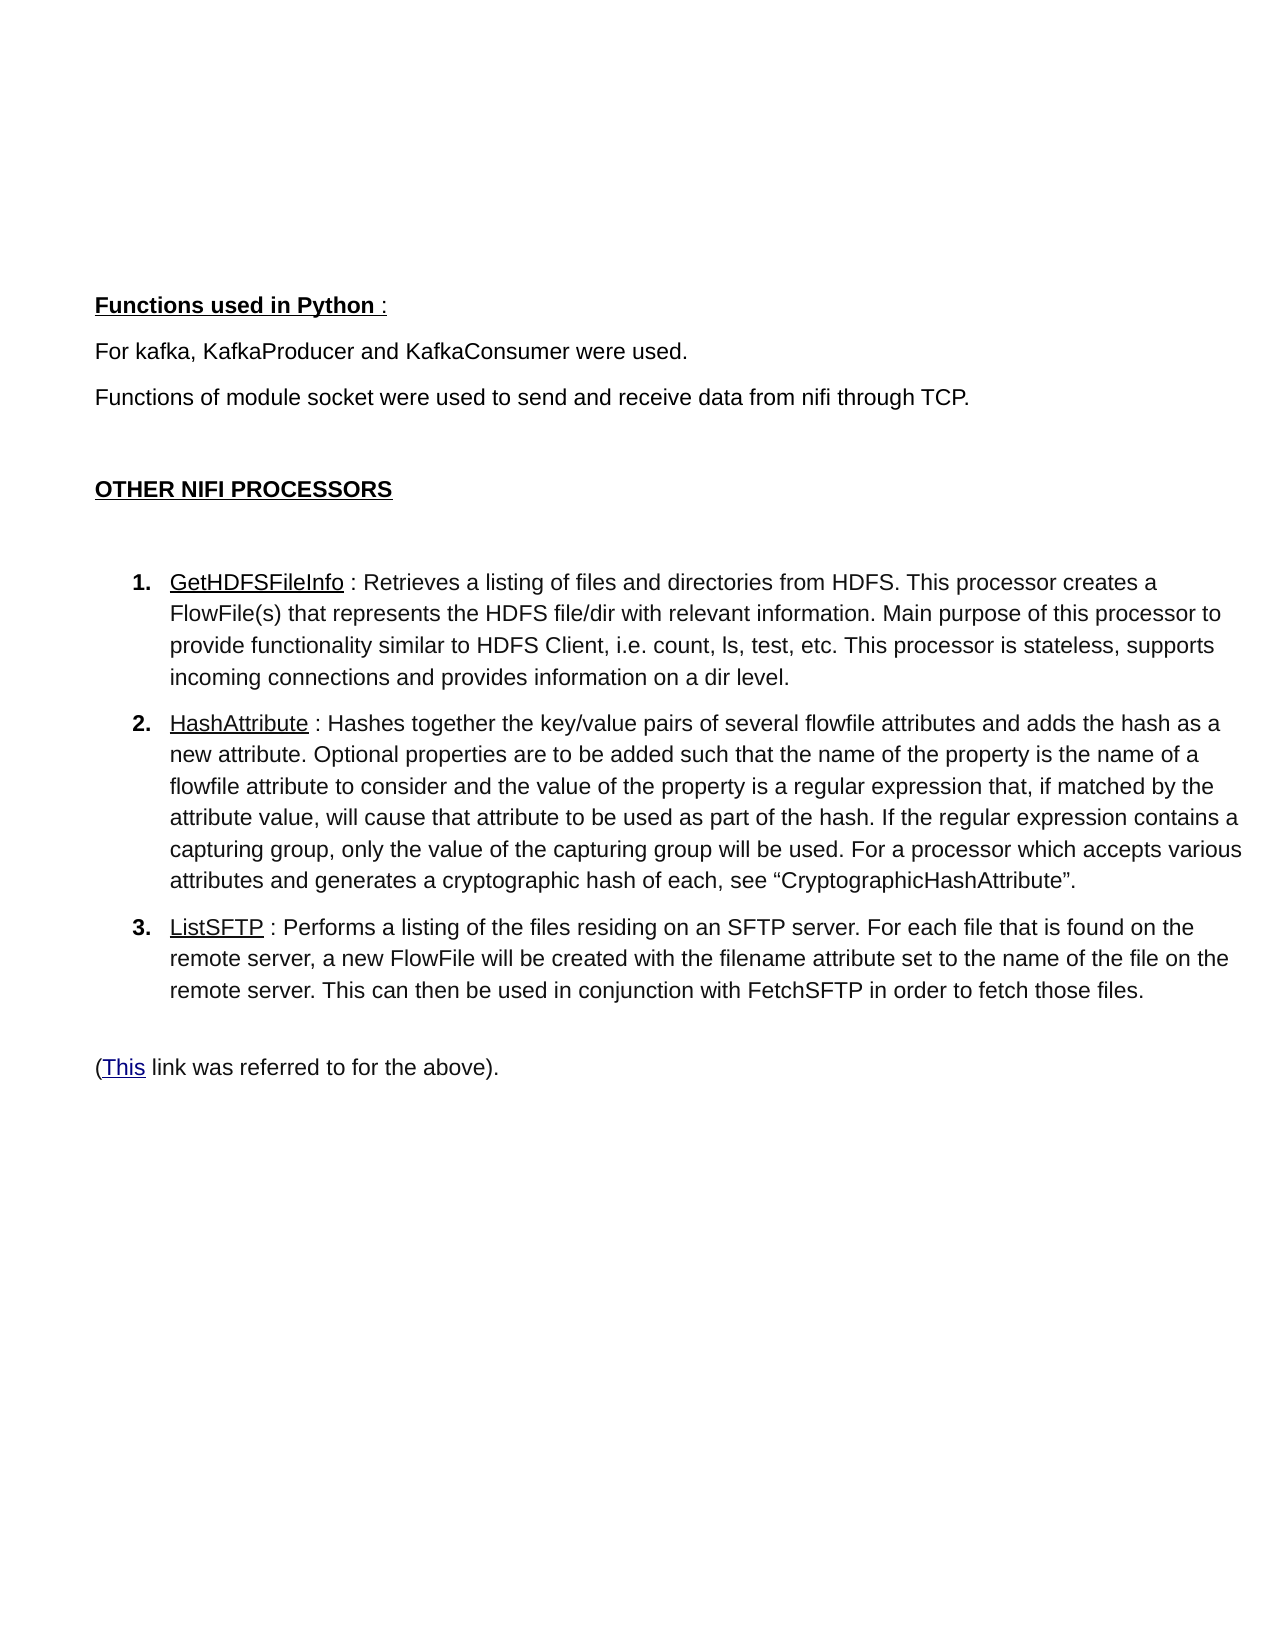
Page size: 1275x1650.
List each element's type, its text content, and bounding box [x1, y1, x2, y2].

text (This link was referred to for the above). [94, 1023, 1256, 1081]
text Functions used in Python : [94, 292, 1256, 318]
text OTHER NIFI PROCESSORS [94, 476, 1256, 503]
text For kafka, KafkaProducer and KafkaConsumer were used. [94, 338, 1256, 364]
list ListSFTP : Performs a listing of the files residing on an SFTP server. For each file that is found on the remote server, a new FlowFile will be created with the filename attribute set to the name of the file on the remote server. This can then be used in conjunction with FetchSFTP in order to fetch those files. [132, 913, 1256, 1003]
text Functions of module socket were used to send and receive data from nifi through TCP. [94, 384, 1256, 411]
list GetHDFSFileInfo : Retrieves a listing of files and directories from HDFS. This processor creates a FlowFile(s) that represents the HDFS file/dir with relevant information. Main purpose of this processor to provide functionality similar to HDFS Client, i.e. count, ls, test, etc. This processor is stateless, supports incoming connections and provides information on a dir level. [132, 569, 1256, 690]
list HashAttribute : Hashes together the key/value pairs of several flowfile attributes and adds the hash as a new attribute. Optional properties are to be added such that the name of the property is the name of a flowfile attribute to consider and the value of the property is a regular expression that, if matched by the attribute value, will cause that attribute to be used as part of the hash. If the regular expression contains a capturing group, only the value of the capturing group will be used. For a processor which accepts various attributes and generates a cryptographic hash of each, see “CryptographicHashAttribute”. [132, 709, 1256, 894]
